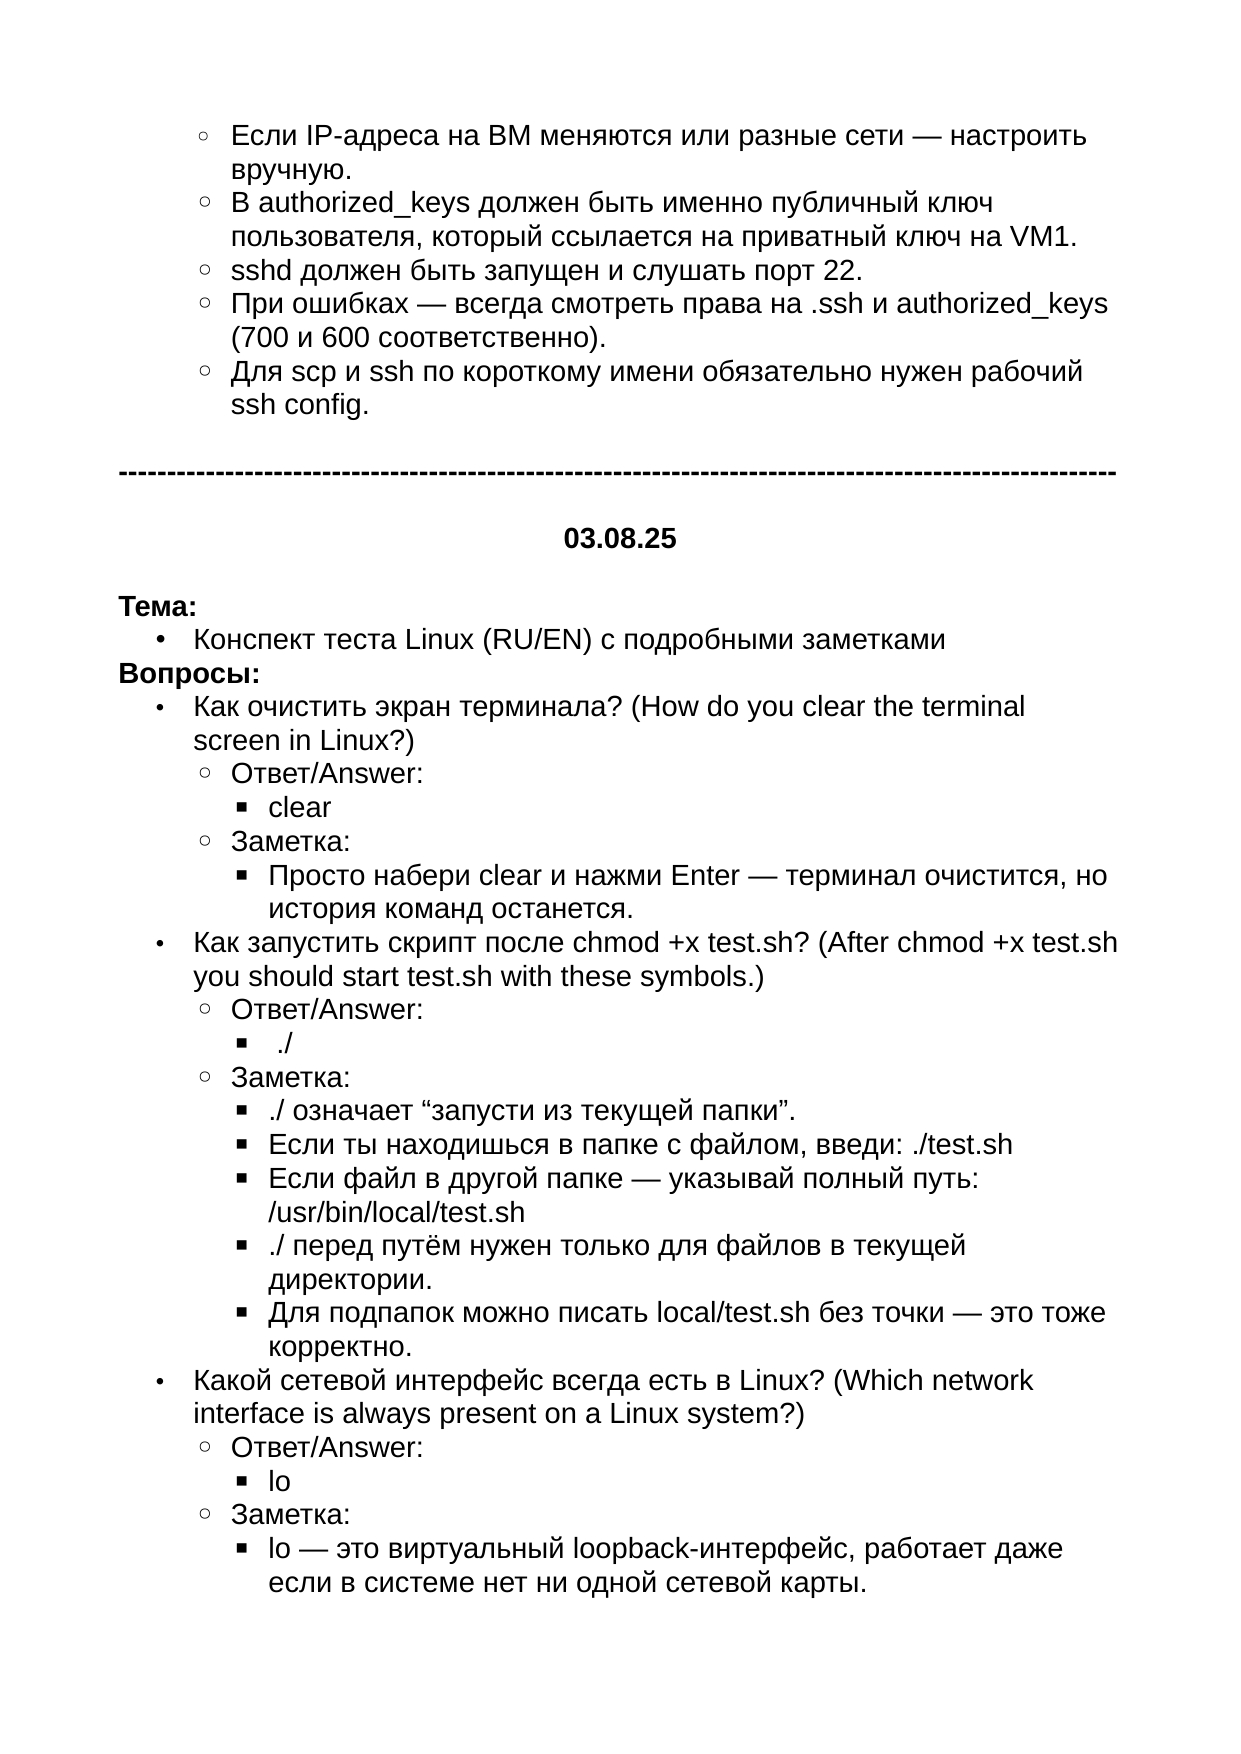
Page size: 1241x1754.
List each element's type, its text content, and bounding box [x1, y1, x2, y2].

list Какой сетевой интерфейс всегда есть в Linux? (Which network interface is always present on a Linux system?) [156, 1363, 1122, 1430]
list Как запустить скрипт после chmod +x test.sh? (After chmod +x test.sh you should start test.sh with these symbols.) [156, 925, 1122, 992]
text ------------------------------------------------------------------------------------------------------- [118, 454, 1122, 488]
list Если ты находишься в папке с файлом, введи: ./test.sh [231, 1127, 1122, 1161]
list В authorized_keys должен быть именно публичный ключ пользователя, который ссылается на приватный ключ на VM1. [193, 185, 1122, 252]
list sshd должен быть запущен и слушать порт 22. [193, 252, 1122, 286]
list Ответ/Answer: [193, 756, 1122, 790]
list Конспект теста Linux (RU/EN) с подробными заметками [156, 622, 1122, 656]
list Для scp и ssh по короткому имени обязательно нужен рабочий ssh config. [193, 353, 1122, 421]
text 03.08.25 [118, 521, 1122, 555]
list Заметка: [193, 1497, 1122, 1531]
text Тема: [118, 588, 1122, 622]
list Если файл в другой папке — указывай полный путь: /usr/bin/local/test.sh [231, 1161, 1122, 1228]
list Для подпапок можно писать local/test.sh без точки — это тоже корректно. [231, 1295, 1122, 1363]
text Вопросы: [118, 656, 1122, 689]
list ./ [231, 1026, 1122, 1059]
list lo — это виртуальный loopback-интерфейс, работает даже если в системе нет ни одной сетевой карты. [231, 1531, 1122, 1598]
list При ошибках — всегда смотреть права на .ssh и authorized_keys (700 и 600 соответственно). [193, 286, 1122, 353]
list Ответ/Answer: [193, 992, 1122, 1026]
list Если IP-адреса на ВМ меняются или разные сети — настроить вручную. [193, 118, 1122, 185]
list Просто набери clear и нажми Enter — терминал очистится, но история команд останется. [231, 858, 1122, 925]
list clear [231, 790, 1122, 824]
list Заметка: [193, 1059, 1122, 1093]
list Как очистить экран терминала? (How do you clear the terminal screen in Linux?) [156, 689, 1122, 756]
list Заметка: [193, 824, 1122, 858]
list ./ перед путём нужен только для файлов в текущей директории. [231, 1228, 1122, 1295]
list Ответ/Answer: [193, 1430, 1122, 1463]
list ./ означает “запусти из текущей папки”. [231, 1093, 1122, 1127]
list lo [231, 1463, 1122, 1497]
